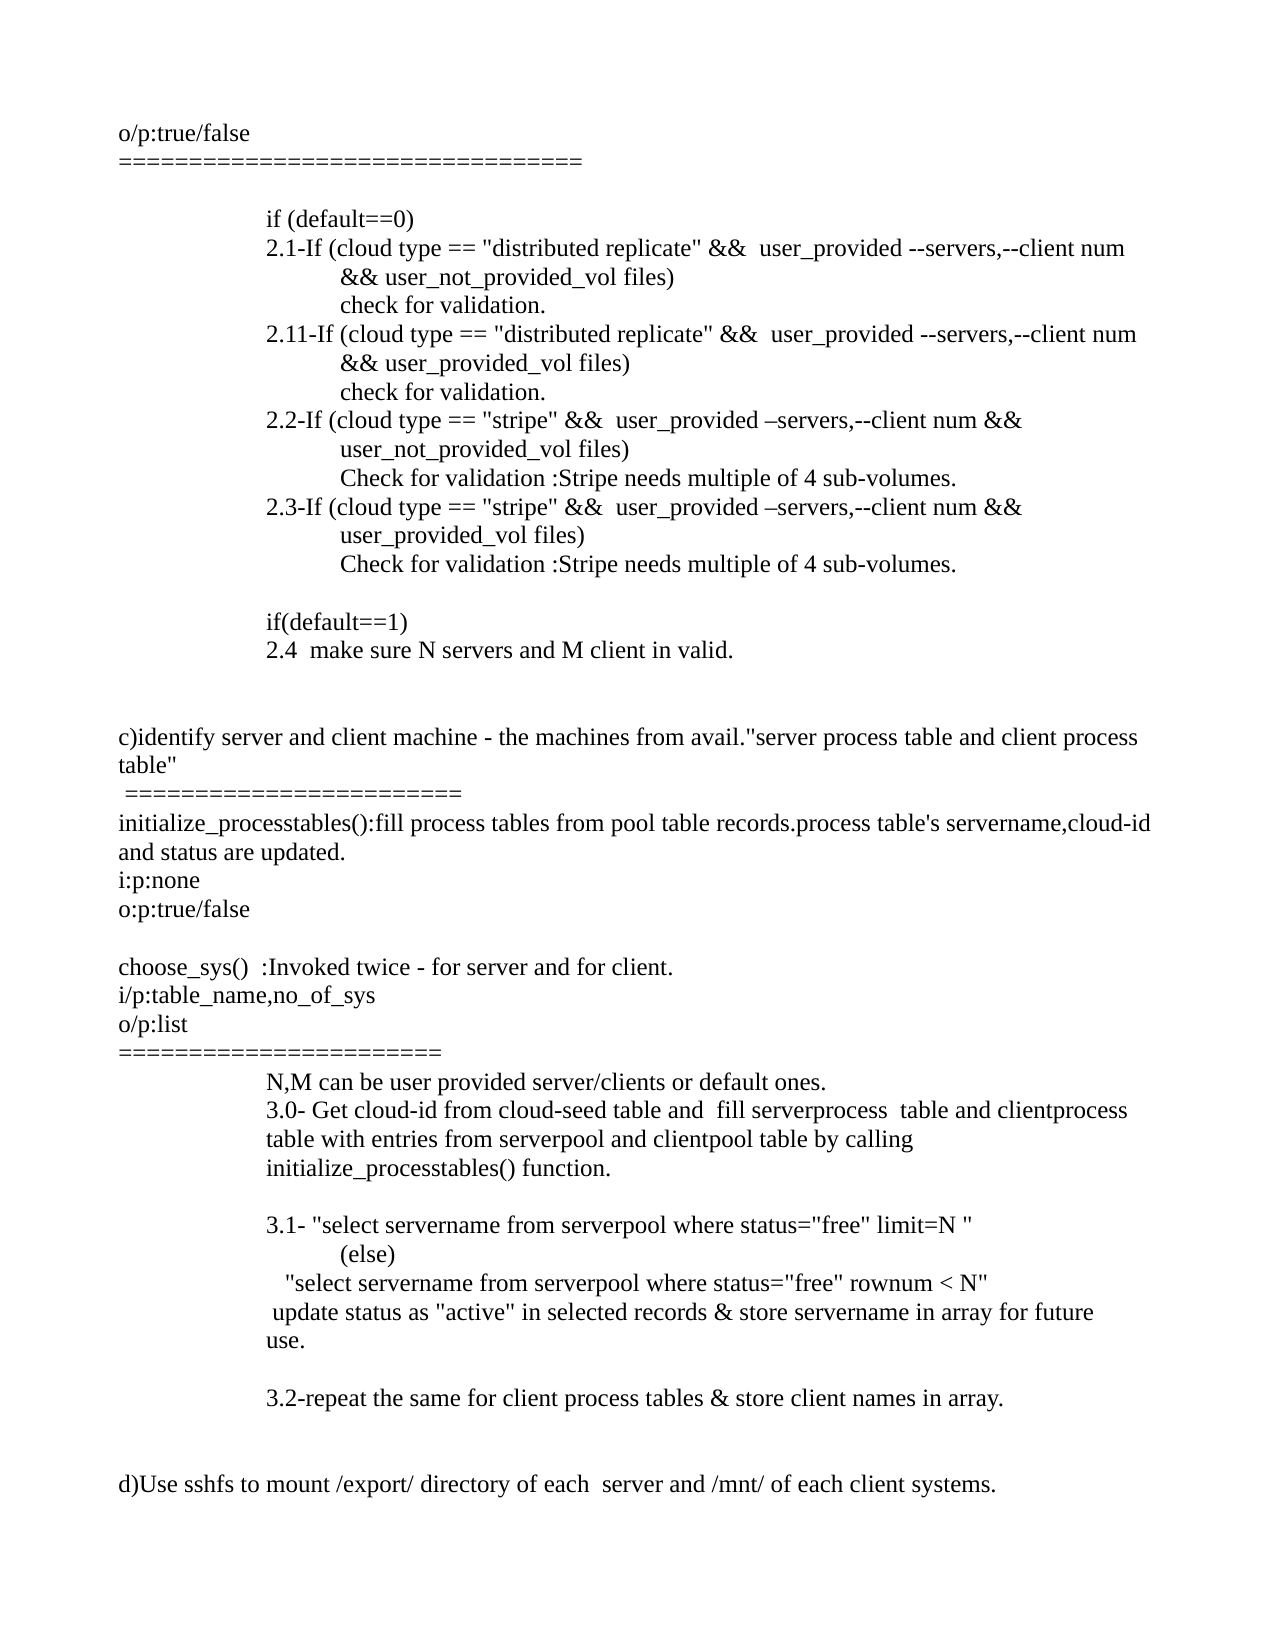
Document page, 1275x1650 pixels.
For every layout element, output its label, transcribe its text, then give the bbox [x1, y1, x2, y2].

text o/p:true/false [118, 118, 1157, 147]
text initialize_processtables():fill process tables from pool table records.process table's servername,cloud-id and status are updated. [118, 808, 1157, 866]
text c)identify server and client machine - the machines from avail."server process table and client process table" [118, 722, 1157, 779]
text Check for validation :Stripe needs multiple of 4 sub-volumes. [118, 549, 1157, 578]
text check for validation. [118, 377, 1157, 406]
text update status as "active" in selected records & store servername in array for future use. [118, 1297, 1157, 1354]
text Check for validation :Stripe needs multiple of 4 sub-volumes. [118, 463, 1157, 492]
text 3.0- Get cloud-id from cloud-seed table and fill serverprocess table and clientprocess table with entries from serverpool and clientpool table by calling initialize_processtables() function. [118, 1096, 1157, 1182]
text o/p:list [118, 1009, 1157, 1038]
text ================================= [118, 147, 1157, 176]
text if (default==0) [118, 204, 1157, 233]
text 3.2-repeat the same for client process tables & store client names in array. [118, 1383, 1157, 1412]
text N,M can be user provided server/clients or default ones. [118, 1067, 1157, 1096]
text d)Use sshfs to mount /export/ directory of each server and /mnt/ of each client systems. [118, 1469, 1157, 1498]
text ======================= [118, 1038, 1157, 1067]
text 2.3-If (cloud type == "stripe" && user_provided –servers,--client num && user_provided_vol files) [118, 492, 1157, 549]
text (else) [118, 1239, 1157, 1268]
text ======================== [118, 779, 1157, 808]
text 3.1- "select servername from serverpool where status="free" limit=N " [118, 1211, 1157, 1239]
text 2.2-If (cloud type == "stripe" && user_provided –servers,--client num && user_not_provided_vol files) [118, 406, 1157, 463]
text check for validation. [118, 291, 1157, 319]
text 2.1-If (cloud type == "distributed replicate" && user_provided --servers,--client num && user_not_provided_vol files) [118, 233, 1157, 291]
text i:p:none [118, 866, 1157, 894]
text "select servername from serverpool where status="free" rownum < N" [118, 1268, 1157, 1297]
text o:p:true/false [118, 894, 1157, 923]
text 2.11-If (cloud type == "distributed replicate" && user_provided --servers,--client num && user_provided_vol files) [118, 319, 1157, 377]
text if(default==1) [118, 607, 1157, 636]
text i/p:table_name,no_of_sys [118, 981, 1157, 1009]
text 2.4 make sure N servers and M client in valid. [118, 636, 1157, 664]
text choose_sys() :Invoked twice - for server and for client. [118, 952, 1157, 981]
